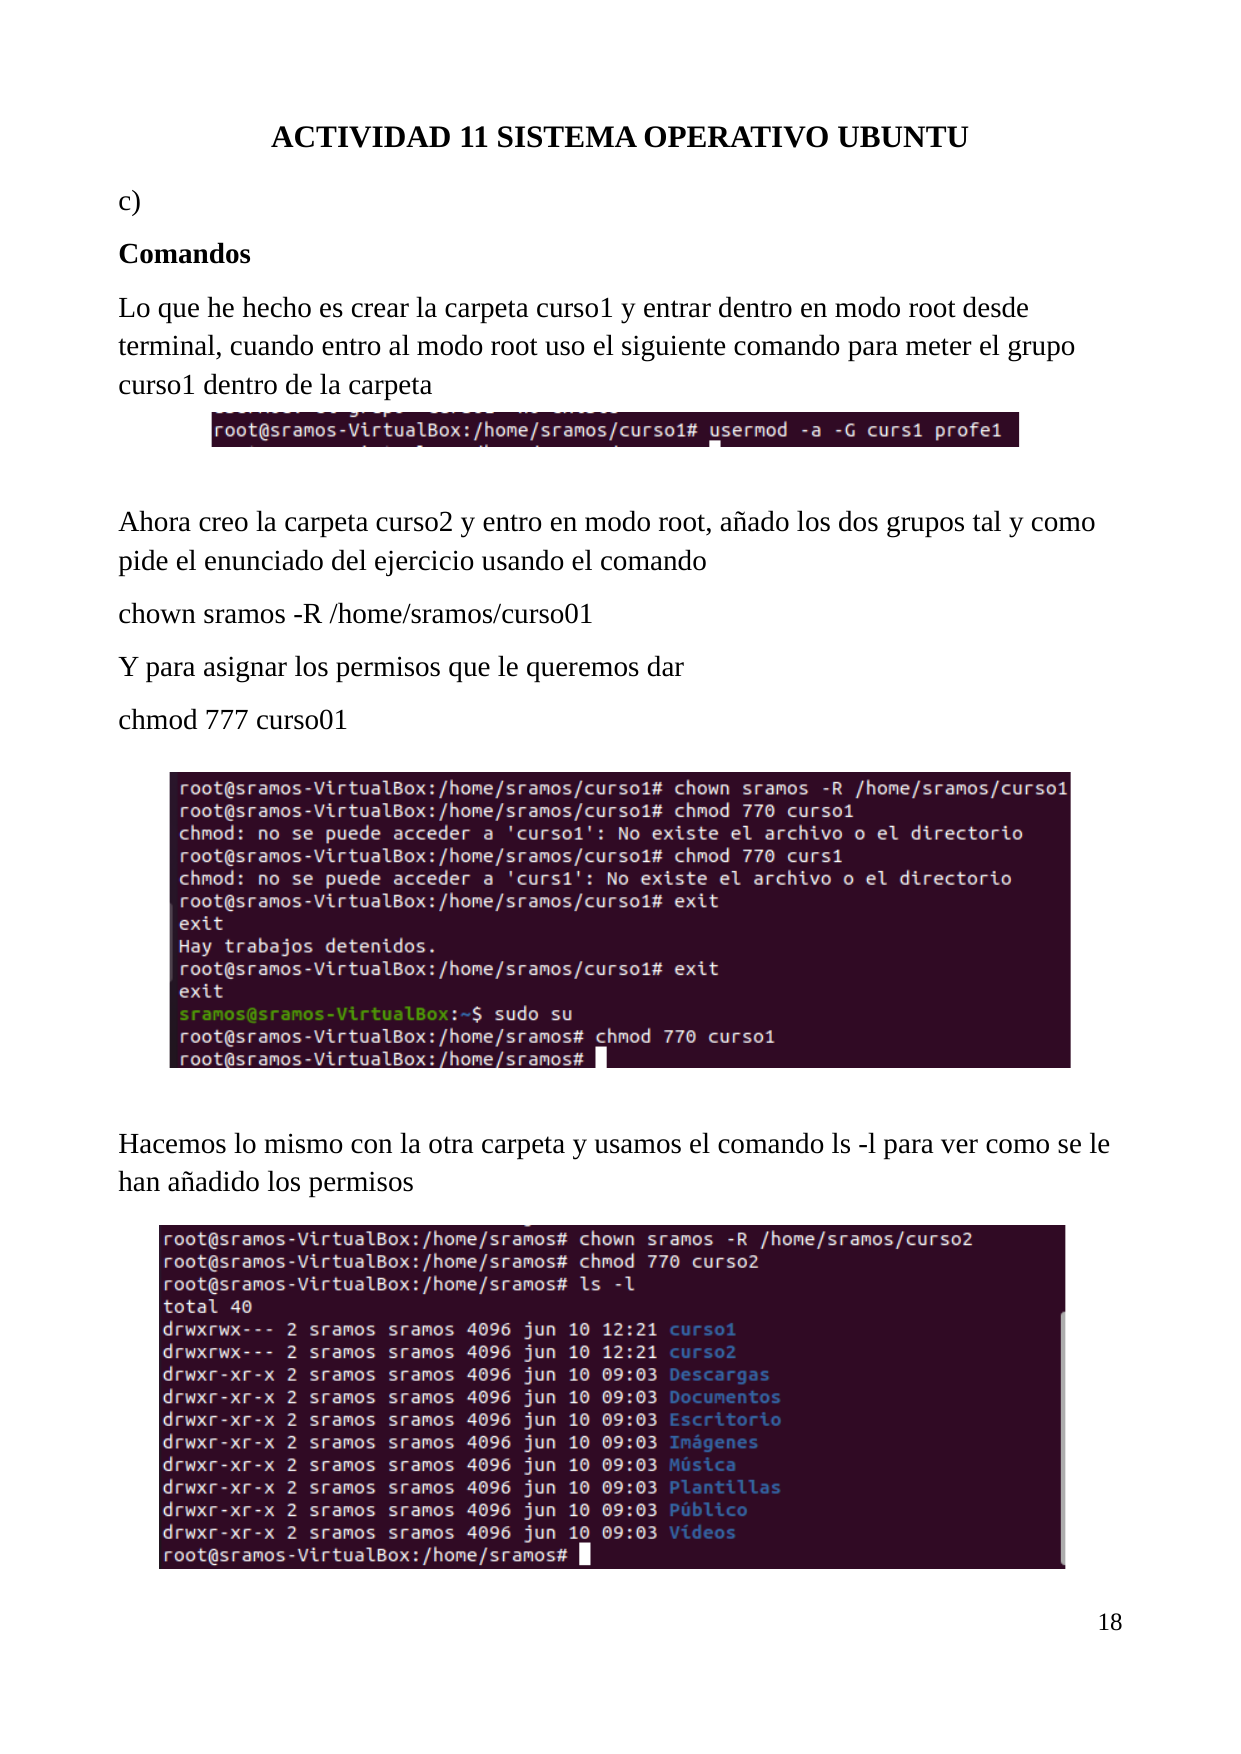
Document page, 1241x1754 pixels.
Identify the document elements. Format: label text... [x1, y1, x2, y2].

text chown sramos -R /home/sramos/curso01 [118, 596, 1122, 630]
text Hacemos lo mismo con la otra carpeta y usamos el comando ls -l para ver como se le han añadido los permisos [118, 1126, 1122, 1198]
picture [169, 772, 1071, 1068]
picture [211, 412, 1020, 447]
picture [159, 1225, 1066, 1569]
text Ahora creo la carpeta curso2 y entro en modo root, añado los dos grupos tal y como pide el enunciado del ejercicio usando el comando [118, 504, 1122, 577]
text c) [118, 183, 1122, 217]
text Y para asignar los permisos que le queremos dar [118, 649, 1122, 683]
text Comandos [118, 237, 1122, 270]
text chmod 777 curso01 [118, 702, 1122, 736]
text Lo que he hecho es crear la carpeta curso1 y entrar dentro en modo root desde terminal, cuando entro al modo root uso el siguiente comando para meter el grupo curso1 dentro de la carpeta [118, 290, 1122, 400]
